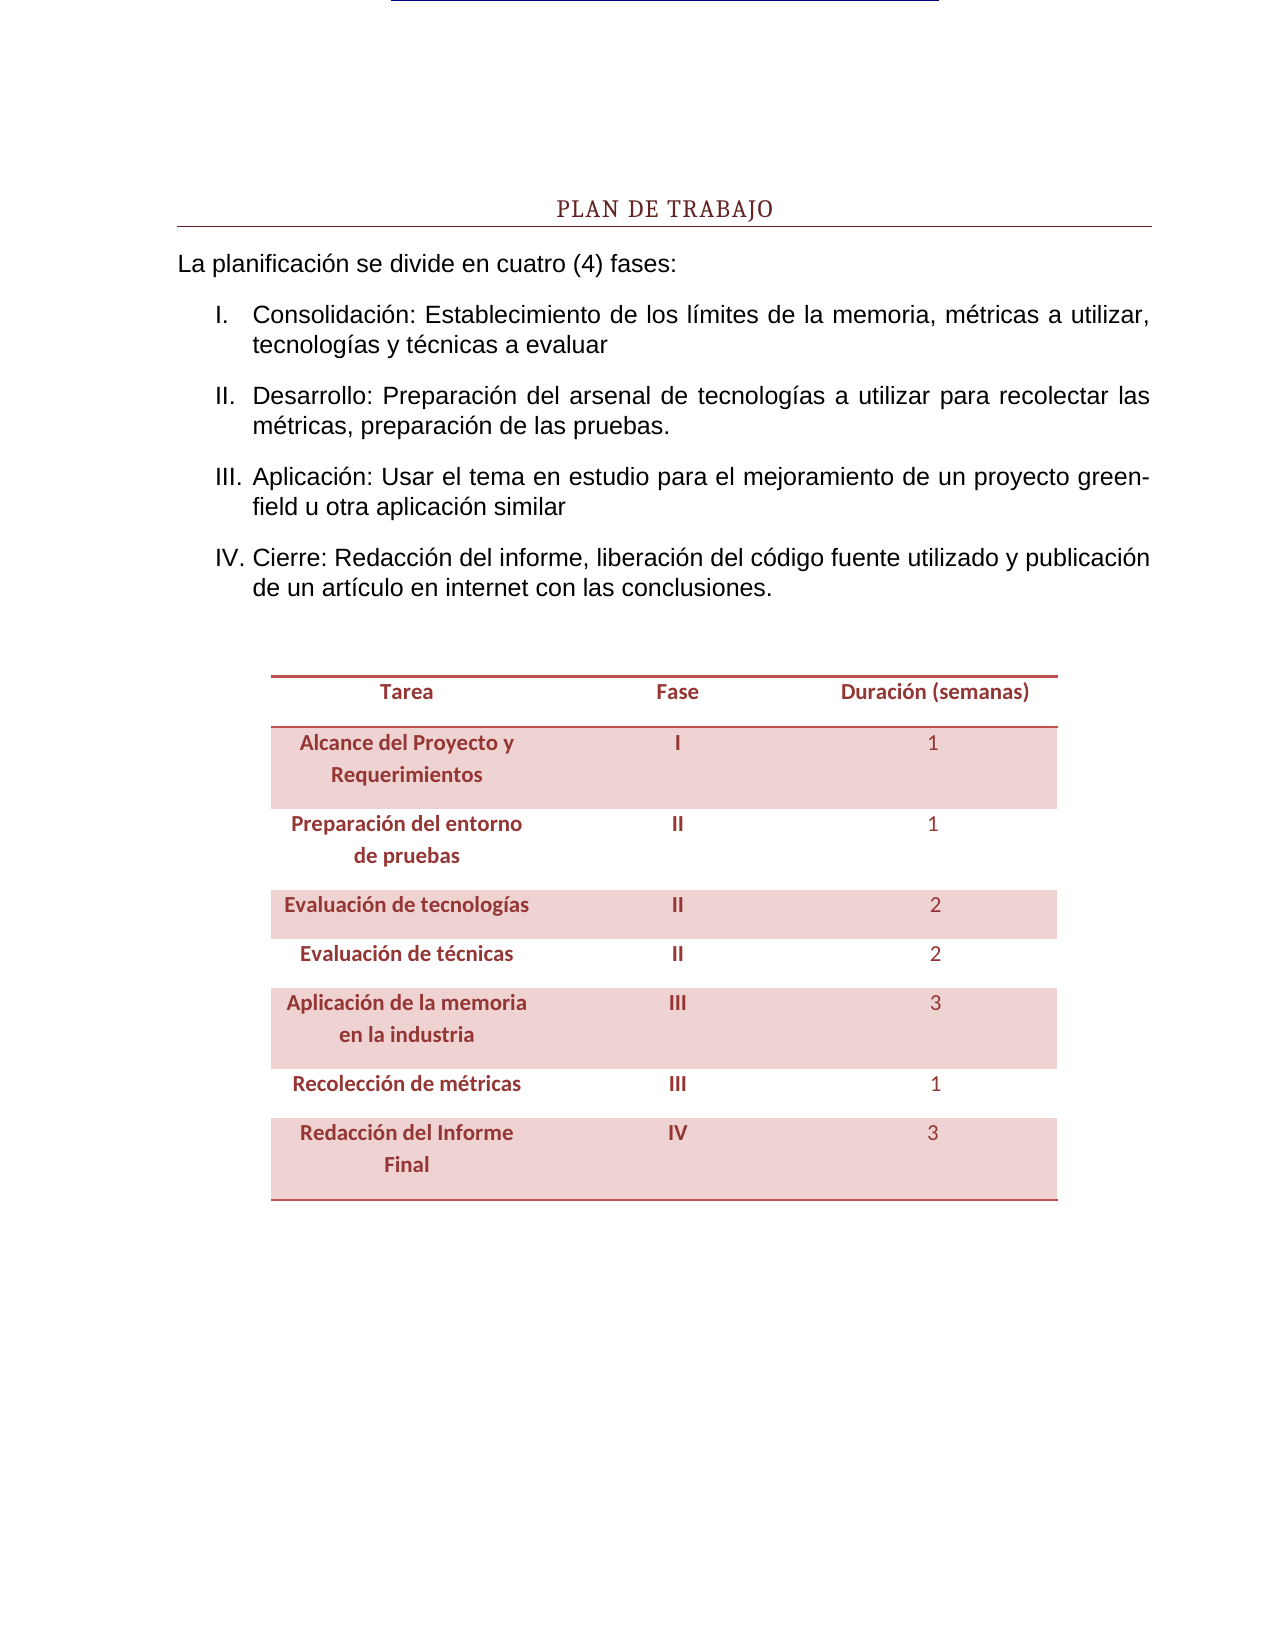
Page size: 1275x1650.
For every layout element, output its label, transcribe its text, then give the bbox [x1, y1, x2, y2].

table_cell III [542, 988, 813, 1069]
table_cell 1 [813, 728, 1057, 809]
table_cell II [542, 890, 813, 939]
table_header Tarea [271, 678, 542, 726]
table_cell 3 [813, 1118, 1057, 1199]
table_cell Recolección de métricas [271, 1069, 542, 1118]
table_cell 2 [813, 890, 1057, 939]
table_cell II [542, 939, 813, 988]
table_cell II [542, 809, 813, 890]
table_cell Aplicación de la memoria en la industria [271, 988, 542, 1069]
table_cell Evaluación de tecnologías [271, 890, 542, 939]
list Cierre: Redacción del informe, liberación del código fuente utilizado y publicación de un artículo en internet con las conclusiones. [215, 543, 1152, 602]
list Desarrollo: Preparación del arsenal de tecnologías a utilizar para recolectar las métricas, preparación de las pruebas. [215, 381, 1152, 440]
table_cell IV [542, 1118, 813, 1199]
list Aplicación: Usar el tema en estudio para el mejoramiento de un proyecto green-field u otra aplicación similar [215, 462, 1152, 521]
table_cell 3 [813, 988, 1057, 1069]
table_cell 1 [813, 809, 1057, 890]
text La planificación se divide en cuatro (4) fases: [177, 249, 1152, 278]
subtitle plan de trabajo [177, 195, 1152, 226]
table_cell 1 [813, 1069, 1057, 1118]
table_cell Preparación del entorno de pruebas [271, 809, 542, 890]
list Consolidación: Establecimiento de los límites de la memoria, métricas a utilizar, tecnologías y técnicas a evaluar [215, 300, 1152, 359]
table_cell Redacción del Informe Final [271, 1118, 542, 1199]
table_cell III [542, 1069, 813, 1118]
table_cell Alcance del Proyecto y Requerimientos [271, 728, 542, 809]
table_cell 2 [813, 939, 1057, 988]
table_cell I [542, 728, 813, 809]
table_header Fase [542, 678, 813, 726]
table_header Duración (semanas) [813, 678, 1057, 726]
table_cell Evaluación de técnicas [271, 939, 542, 988]
